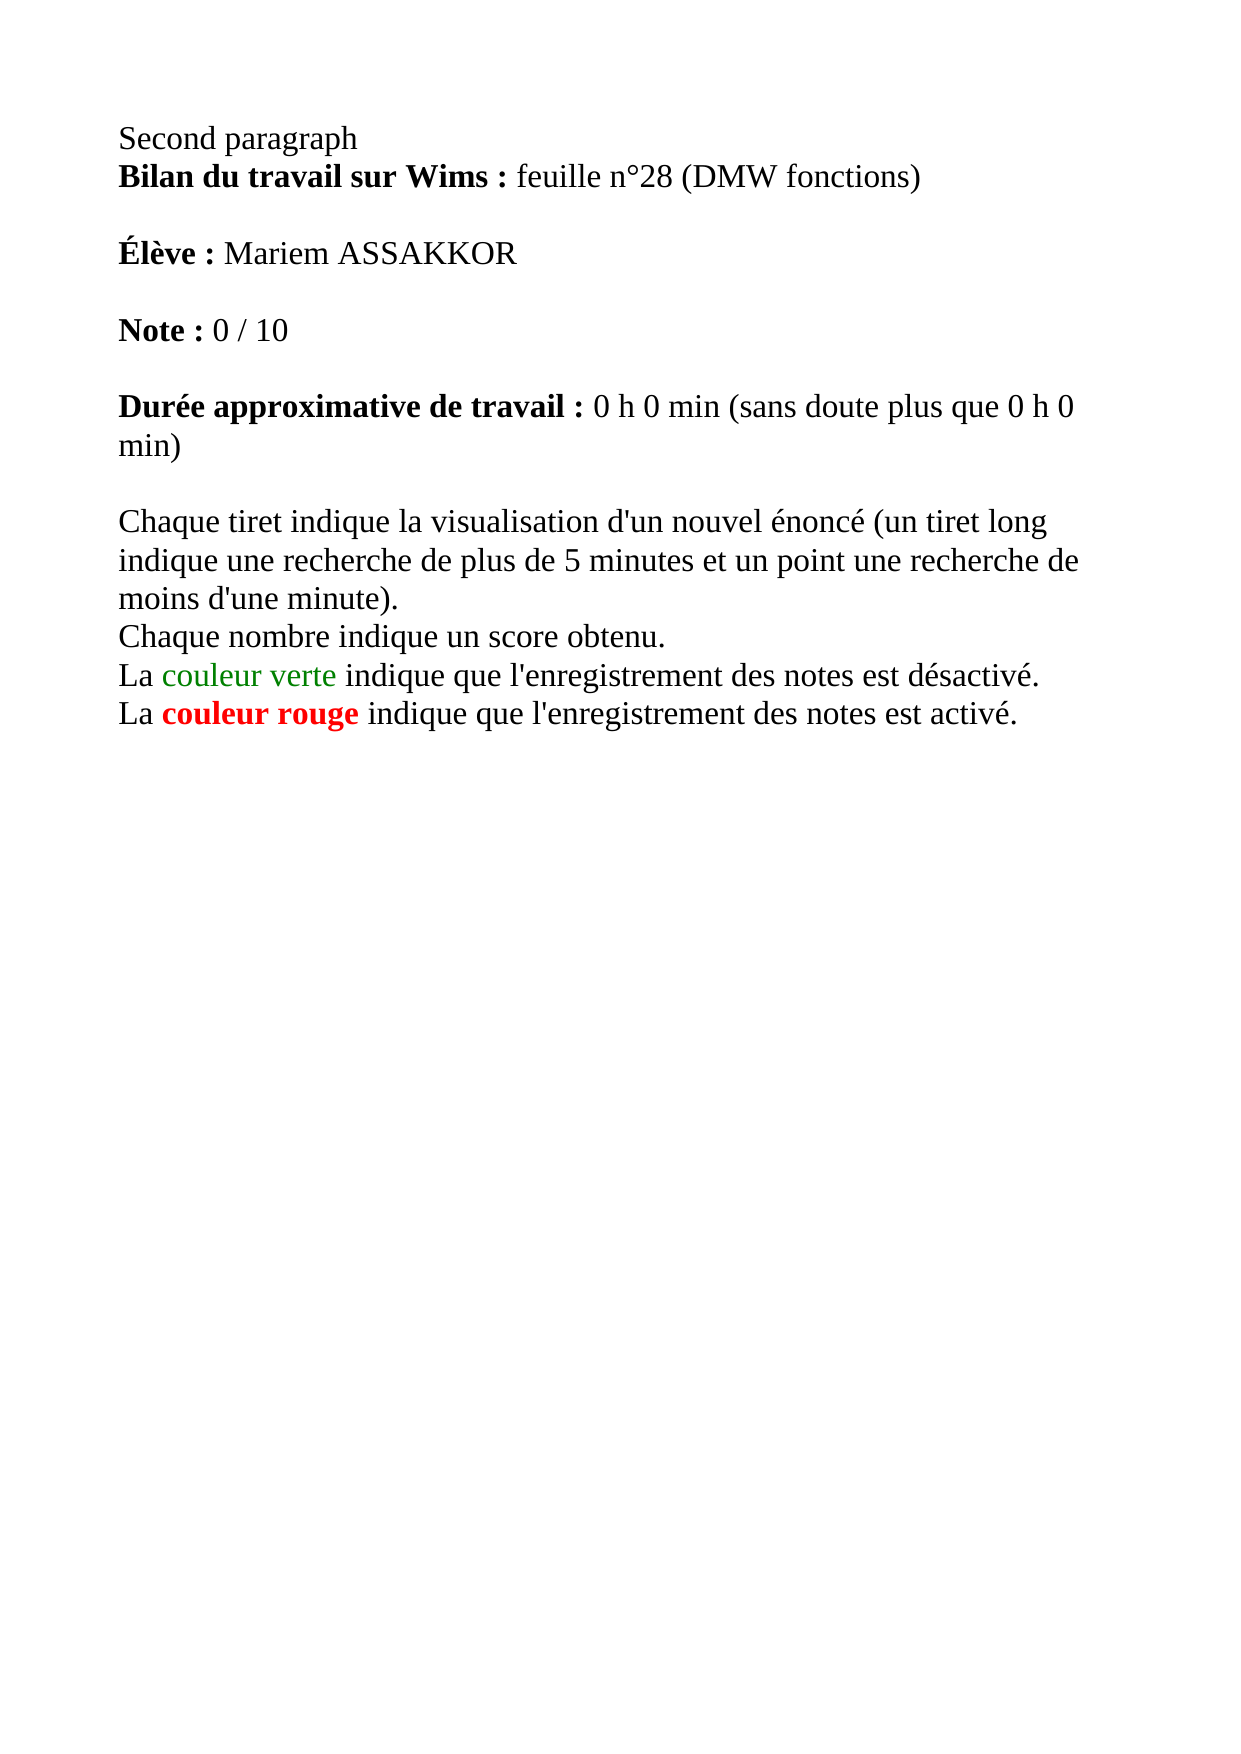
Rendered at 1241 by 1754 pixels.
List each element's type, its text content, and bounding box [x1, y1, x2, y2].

text Second paragraph [118, 118, 1122, 156]
text Chaque nombre indique un score obtenu. [118, 616, 1122, 655]
text Note : 0 / 10 [118, 310, 1122, 348]
text La couleur rouge indique que l'enregistrement des notes est activé. [118, 693, 1122, 731]
text La couleur verte indique que l'enregistrement des notes est désactivé. [118, 655, 1122, 693]
text Chaque tiret indique la visualisation d'un nouvel énoncé (un tiret long indique une recherche de plus de 5 minutes et un point une recherche de moins d'une minute). [118, 501, 1122, 616]
text Élève : Mariem ASSAKKOR [118, 233, 1122, 271]
text Bilan du travail sur Wims : feuille n°28 (DMW fonctions) [118, 156, 1122, 195]
text Durée approximative de travail : 0 h 0 min (sans doute plus que 0 h 0 min) [118, 386, 1122, 463]
